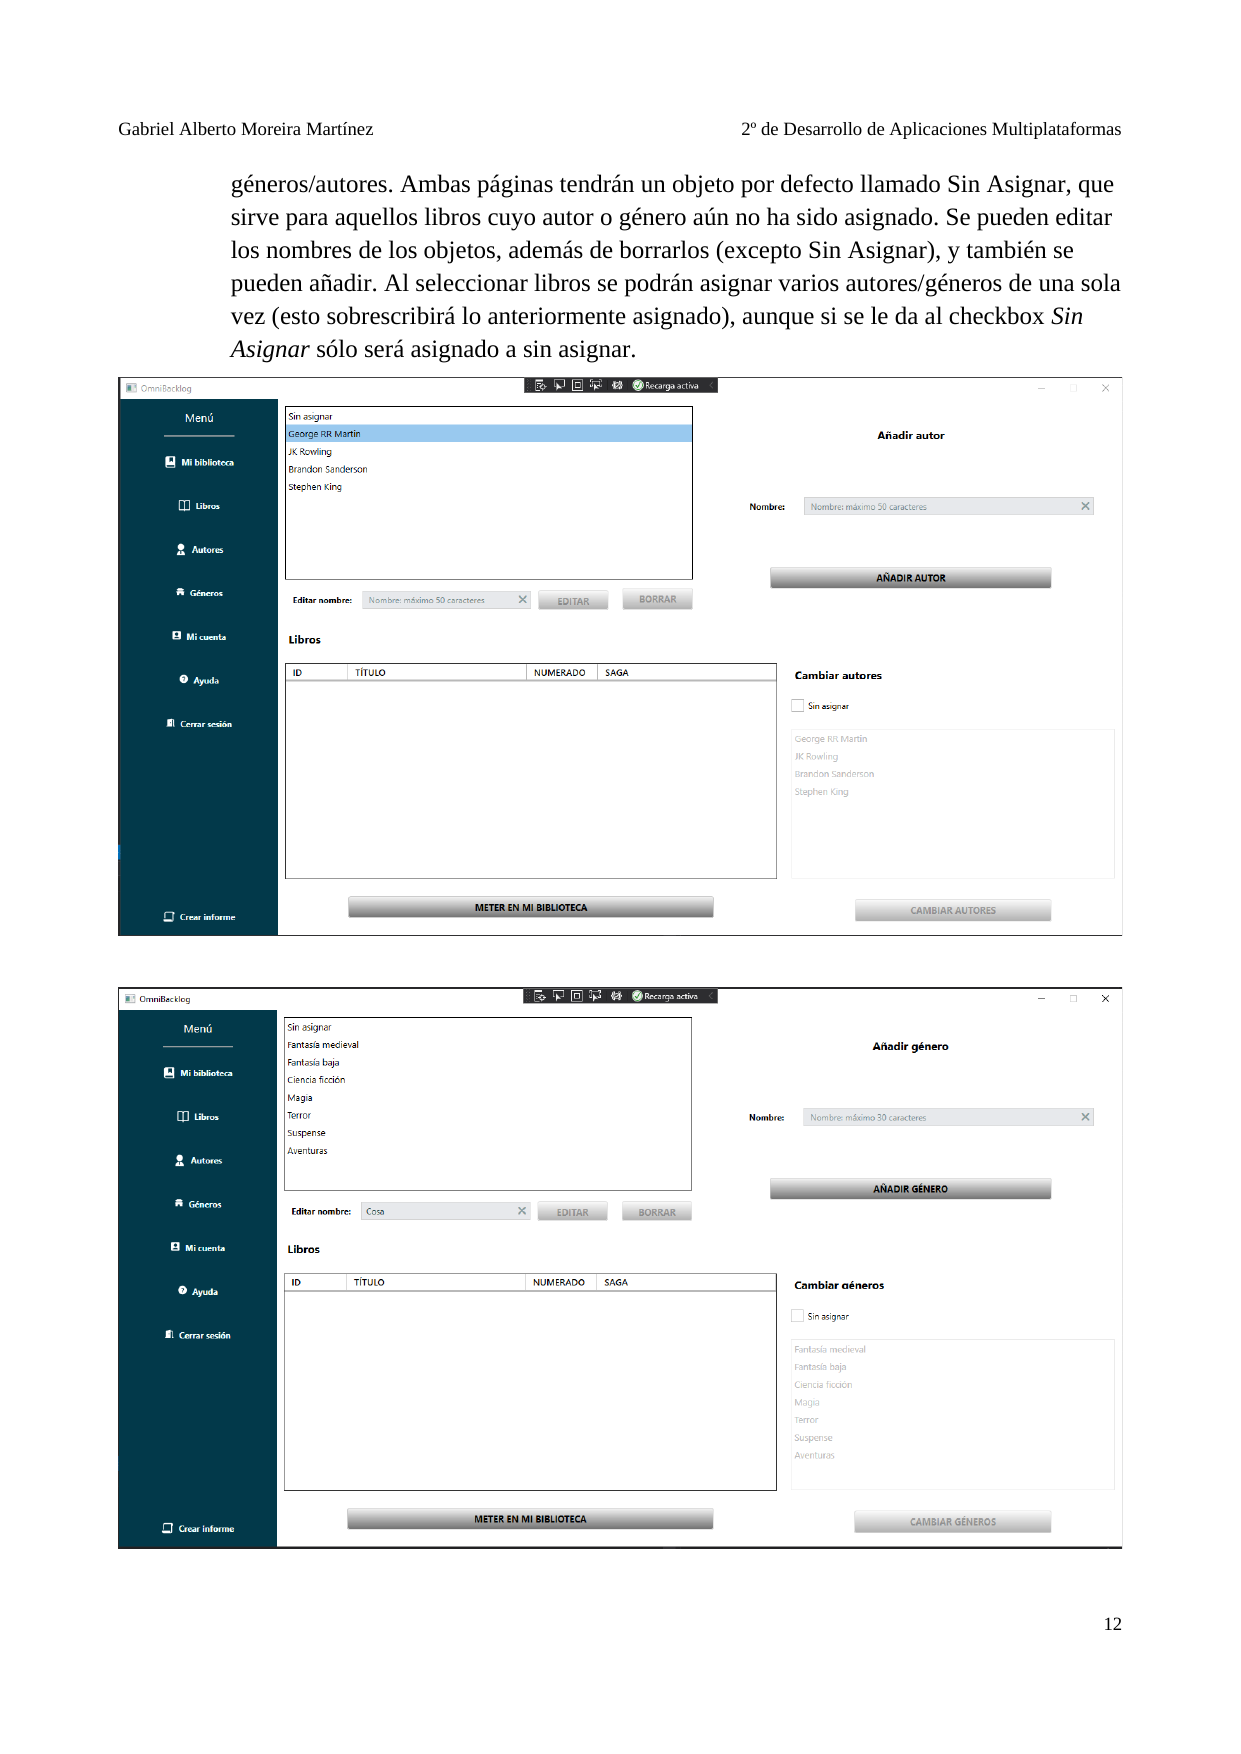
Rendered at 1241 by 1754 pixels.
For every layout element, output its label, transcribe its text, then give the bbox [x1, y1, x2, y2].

picture [164, 1068, 174, 1077]
picture [197, 548, 213, 552]
picture [194, 1071, 212, 1075]
picture [199, 1114, 211, 1119]
picture [178, 544, 184, 555]
picture [217, 1333, 230, 1338]
picture [192, 1158, 206, 1163]
picture [180, 675, 187, 682]
picture [118, 377, 1123, 936]
picture [201, 504, 212, 508]
picture [204, 915, 221, 919]
picture [199, 460, 222, 465]
picture [203, 1526, 233, 1531]
picture [187, 634, 196, 639]
picture [179, 1286, 186, 1294]
picture [176, 1155, 183, 1166]
list géneros/autores. Ambas páginas tendrán un objeto por defecto llamado Sin Asignar, que sirve para aquellos libros cuyo autor o género aún no ha sido asignado. Se pueden editar los nombres de los objetos, además de borrarlos (excepto Sin Asignar), y también se pueden añadir. Al seleccionar libros se podrán asignar varios autores/géneros de una sola vez (esto sobrescribirá lo anteriormente asignado), aunque si se le da al checkbox Sin Asignar sólo será asignado a sin asignar. [193, 169, 1122, 363]
picture [166, 457, 175, 467]
picture [118, 987, 1123, 1549]
picture [196, 678, 205, 684]
